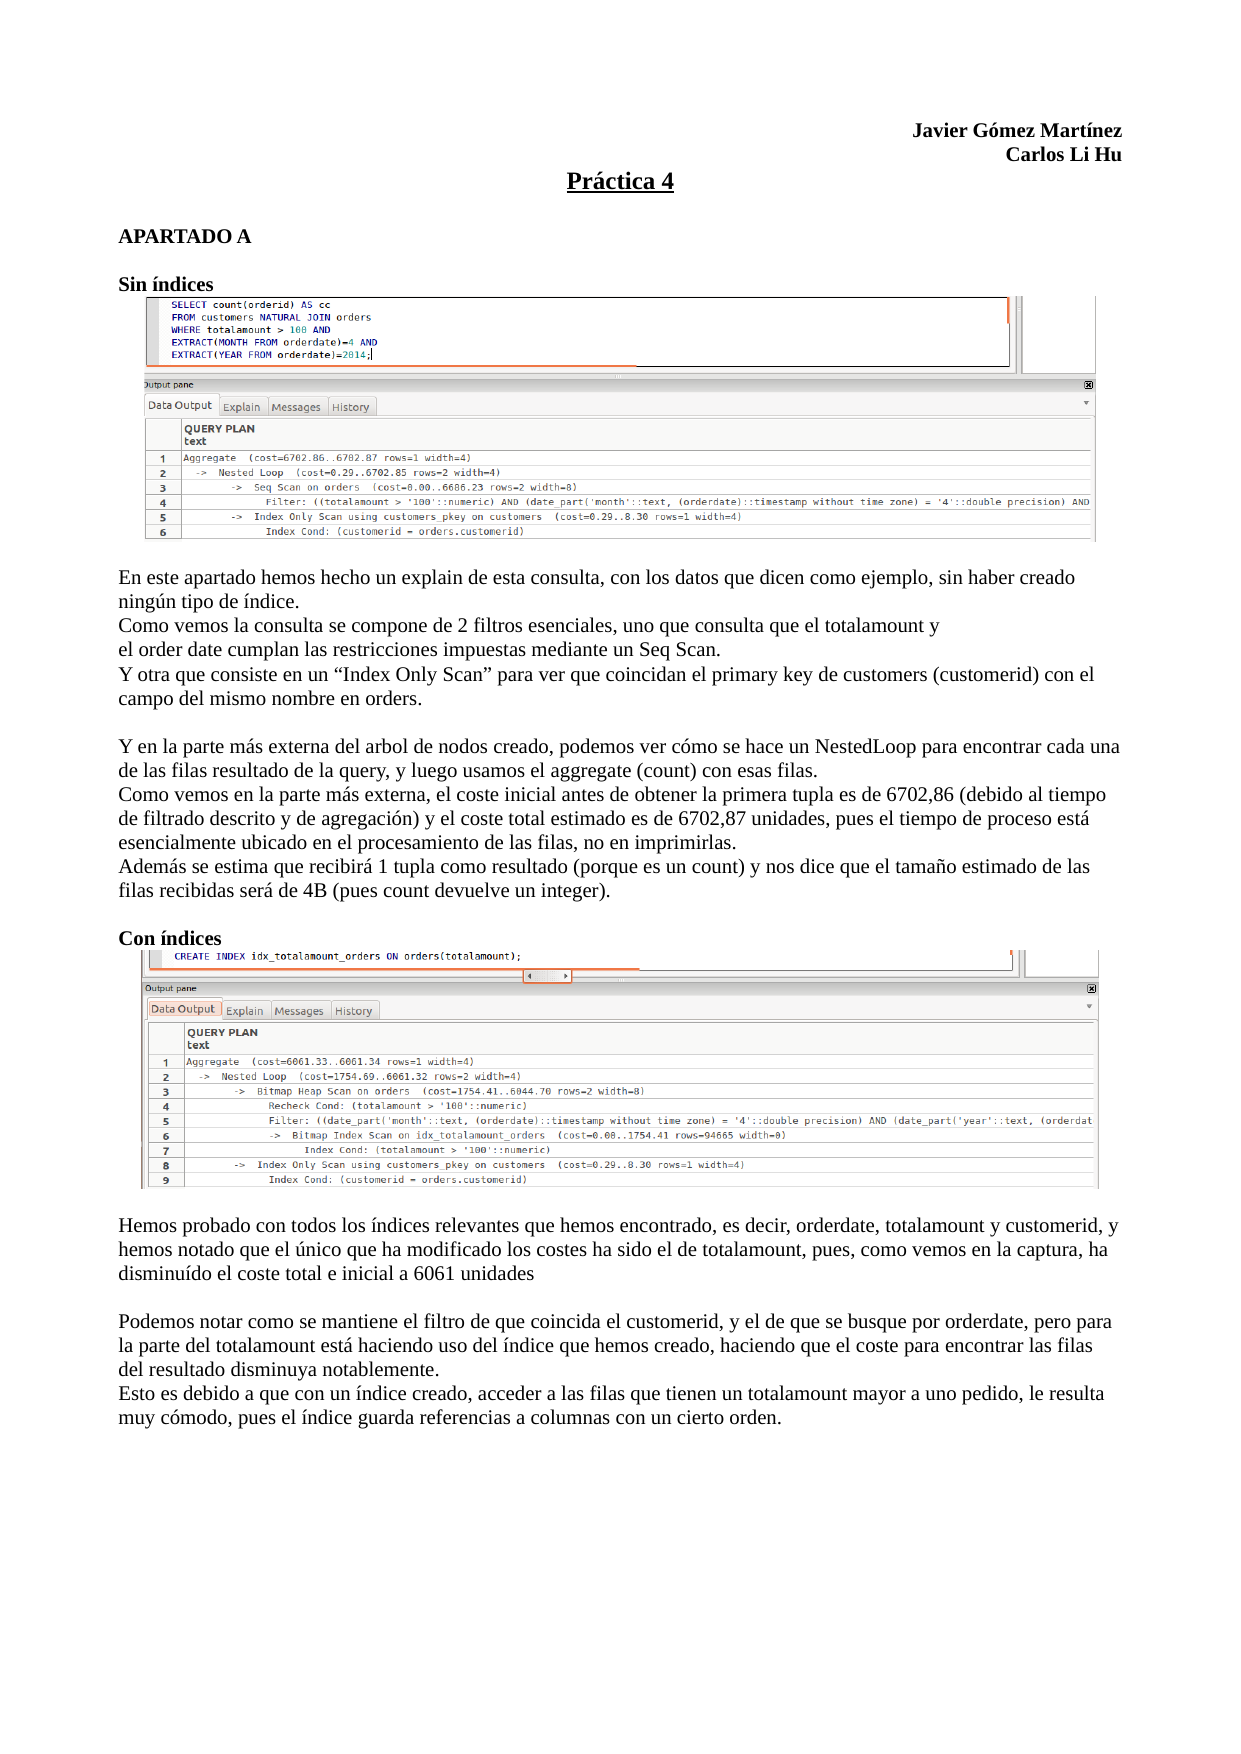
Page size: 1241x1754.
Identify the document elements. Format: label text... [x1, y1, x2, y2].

picture [144, 296, 1096, 542]
text Como vemos la consulta se compone de 2 filtros esenciales, uno que consulta que el totalamount y [118, 613, 1122, 637]
text Podemos notar como se mantiene el filtro de que coincida el customerid, y el de que se busque por orderdate, pero para la parte del totalamount está haciendo uso del índice que hemos creado, haciendo que el coste para encontrar las filas del resultado disminuya notablemente. [118, 1309, 1122, 1381]
text Con índices [118, 926, 1122, 950]
text Y otra que consiste en un “Index Only Scan” para ver que coincidan el primary key de customers (customerid) con el campo del mismo nombre en orders. [118, 661, 1122, 709]
text Sin índices [118, 272, 1122, 296]
text Práctica 4 [118, 166, 1122, 195]
text el order date cumplan las restricciones impuestas mediante un Seq Scan. [118, 637, 1122, 661]
text En este apartado hemos hecho un explain de esta consulta, con los datos que dicen como ejemplo, sin haber creado ningún tipo de índice. [118, 565, 1122, 613]
picture [141, 950, 1099, 1189]
text APARTADO A [118, 224, 1122, 248]
text Esto es debido a que con un índice creado, acceder a las filas que tienen un totalamount mayor a uno pedido, le resulta muy cómodo, pues el índice guarda referencias a columnas con un cierto orden. [118, 1381, 1122, 1429]
text Y en la parte más externa del arbol de nodos creado, podemos ver cómo se hace un NestedLoop para encontrar cada una de las filas resultado de la query, y luego usamos el aggregate (count) con esas filas. [118, 734, 1122, 782]
text Además se estima que recibirá 1 tupla como resultado (porque es un count) y nos dice que el tamaño estimado de las filas recibidas será de 4B (pues count devuelve un integer). [118, 854, 1122, 902]
text Javier Gómez Martínez [118, 118, 1122, 142]
text Como vemos en la parte más externa, el coste inicial antes de obtener la primera tupla es de 6702,86 (debido al tiempo de filtrado descrito y de agregación) y el coste total estimado es de 6702,87 unidades, pues el tiempo de proceso está esencialmente ubicado en el procesamiento de las filas, no en imprimirlas. [118, 782, 1122, 854]
text Hemos probado con todos los índices relevantes que hemos encontrado, es decir, orderdate, totalamount y customerid, y hemos notado que el único que ha modificado los costes ha sido el de totalamount, pues, como vemos en la captura, ha disminuído el coste total e inicial a 6061 unidades [118, 1212, 1122, 1285]
text Carlos Li Hu [118, 142, 1122, 166]
